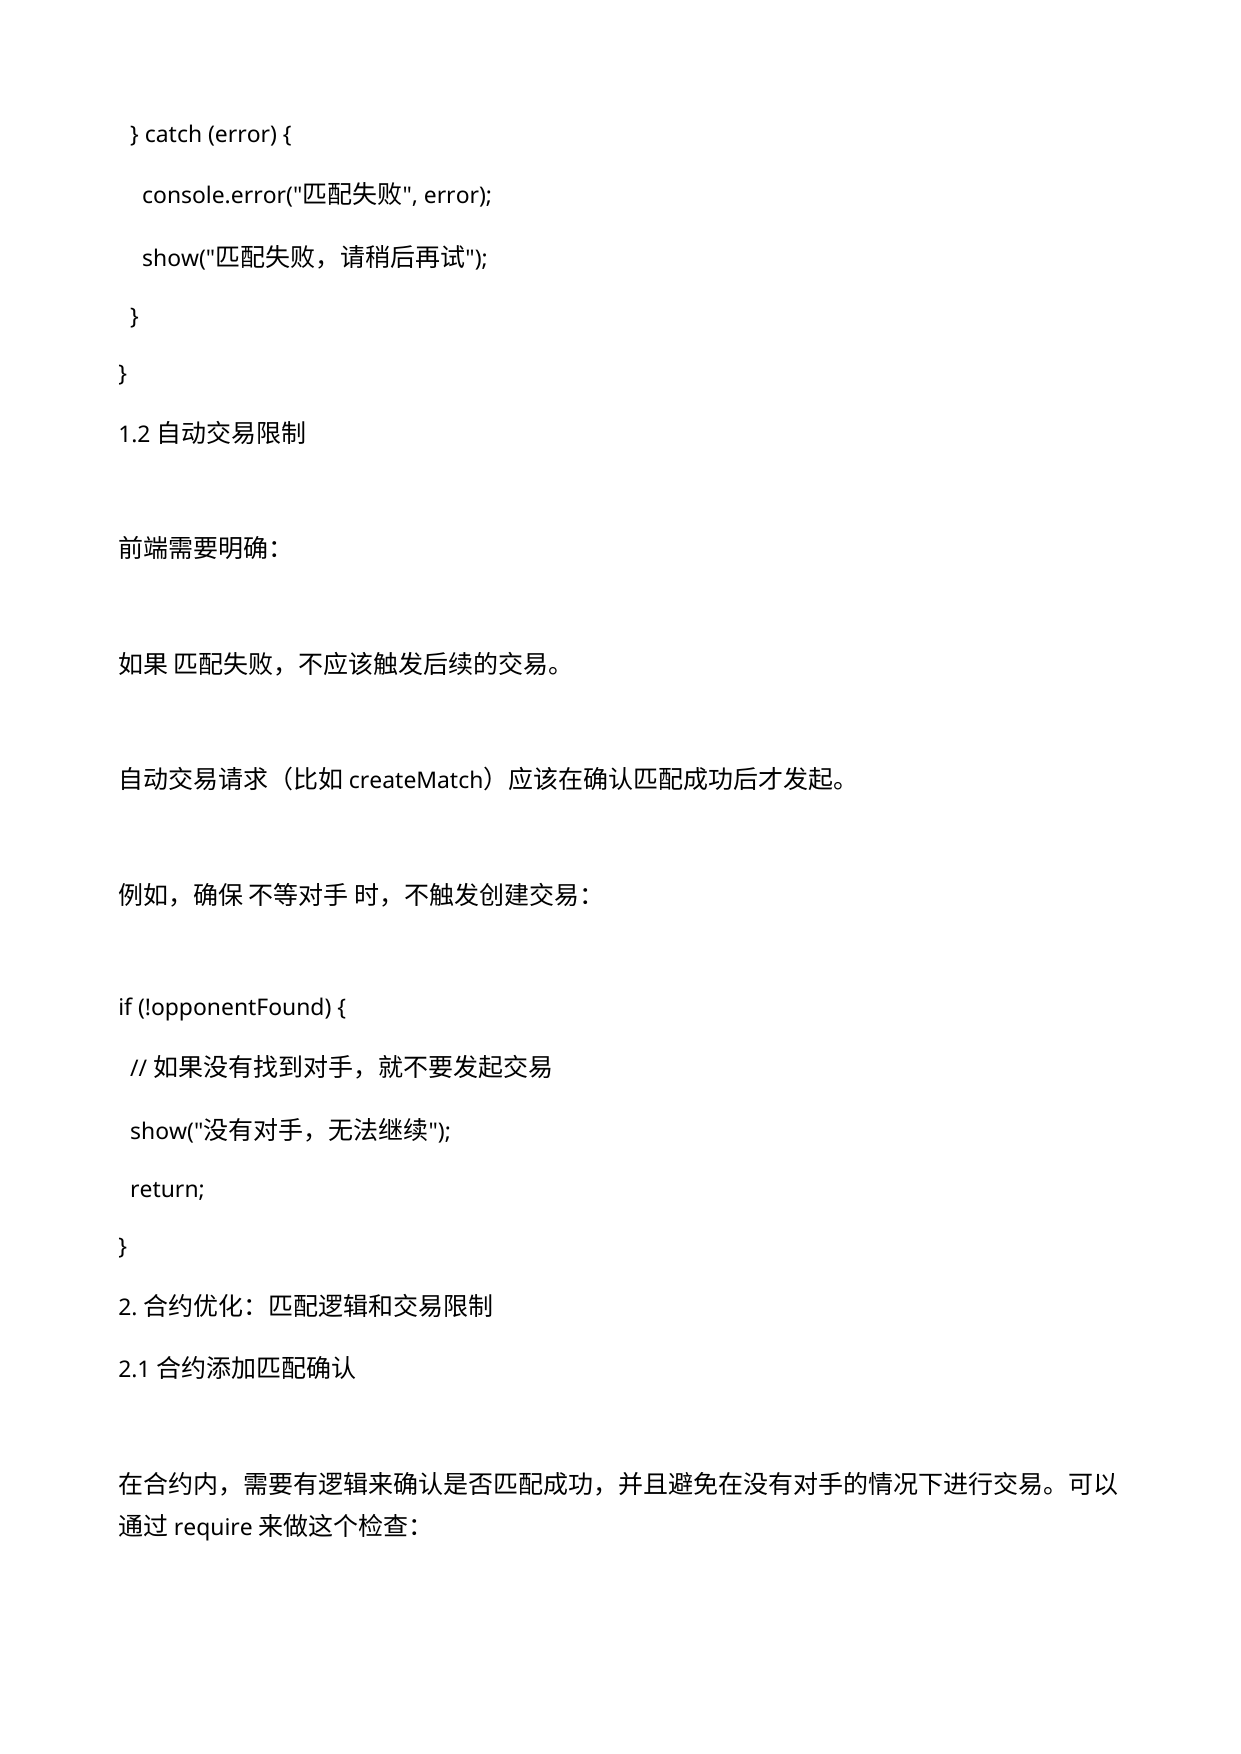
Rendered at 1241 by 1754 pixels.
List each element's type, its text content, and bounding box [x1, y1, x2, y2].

text 如果 匹配失败，不应该触发后续的交易。 [118, 644, 1122, 681]
text console.error("匹配失败", error); [118, 175, 1122, 211]
text show("没有对手，无法继续"); [118, 1110, 1122, 1147]
text 例如，确保 不等对手 时，不触发创建交易： [118, 876, 1122, 912]
text 自动交易请求（比如 createMatch）应该在确认匹配成功后才发起。 [118, 760, 1122, 796]
text 前端需要明确： [118, 529, 1122, 565]
text return; [118, 1173, 1122, 1204]
text 1.2 自动交易限制 [118, 413, 1122, 450]
text 2.1 合约添加匹配确认 [118, 1349, 1122, 1385]
text 2. 合约优化：匹配逻辑和交易限制 [118, 1286, 1122, 1323]
text } [118, 1229, 1122, 1261]
text } catch (error) { [118, 118, 1122, 149]
text show("匹配失败，请稍后再试"); [118, 237, 1122, 274]
text if (!opponentFound) { [118, 991, 1122, 1022]
text } [118, 300, 1122, 331]
text 在合约内，需要有逻辑来确认是否匹配成功，并且避免在没有对手的情况下进行交易。可以通过 require 来做这个检查： [118, 1464, 1122, 1542]
text // 如果没有找到对手，就不要发起交易 [118, 1048, 1122, 1084]
text } [118, 357, 1122, 388]
